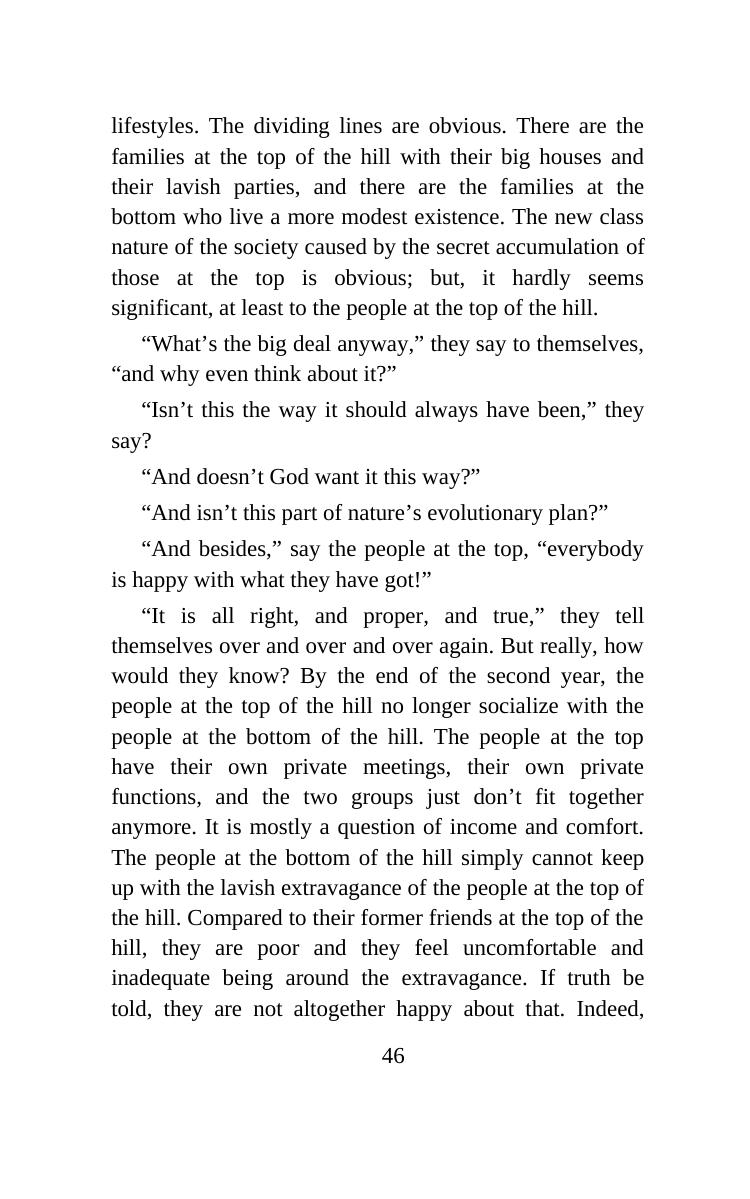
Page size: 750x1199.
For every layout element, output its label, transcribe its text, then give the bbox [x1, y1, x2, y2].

text “Isn’t this the way it should always have been,” they say? [111, 396, 645, 453]
text “And besides,” say the people at the top, “everybody is happy with what they have got!” [111, 535, 645, 592]
text “And doesn’t God want it this way?” [111, 463, 645, 489]
text “It is all right, and proper, and true,” they tell themselves over and over and over again. But really, how would they know? By the end of the second year, the people at the top of the hill no longer socialize with the people at the bottom of the hill. The people at the top have their own private meetings, their own private functions, and the two groups just don’t fit together anymore. It is mostly a question of income and comfort. The people at the bottom of the hill simply cannot keep up with the lavish extravagance of the people at the top of the hill. Compared to their former friends at the top of the hill, they are poor and they feel uncomfortable and inadequate being around the extravagance. If truth be told, they are not altogether happy about that. Indeed, [111, 602, 645, 1021]
text “And isn’t this part of nature’s evolutionary plan?” [111, 499, 645, 526]
text “What’s the big deal anyway,” they say to themselves, “and why even think about it?” [111, 330, 645, 387]
text lifestyles. The dividing lines are obvious. There are the families at the top of the hill with their big houses and their lavish parties, and there are the families at the bottom who live a more modest existence. The new class nature of the society caused by the secret accumulation of those at the top is obvious; but, it hardly seems significant, at least to the people at the top of the hill. [111, 112, 645, 320]
